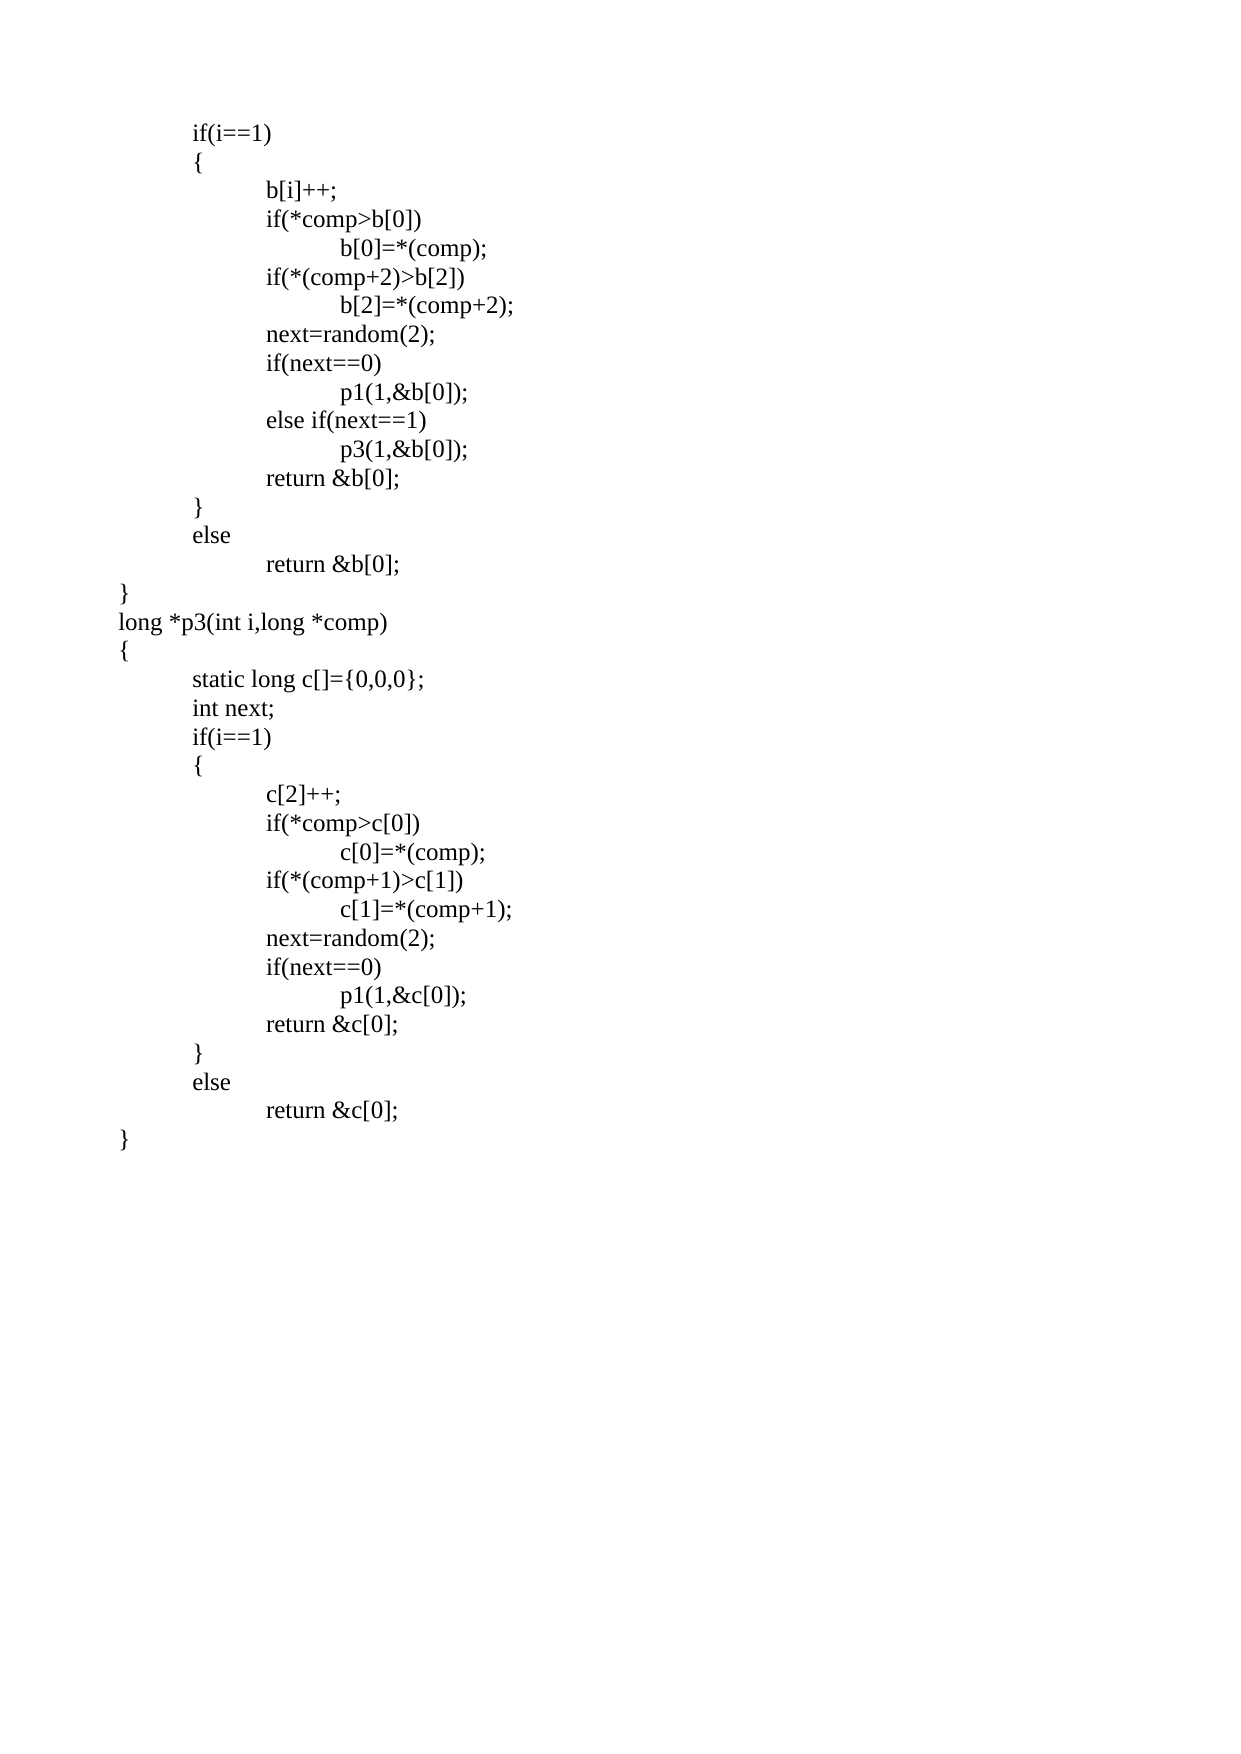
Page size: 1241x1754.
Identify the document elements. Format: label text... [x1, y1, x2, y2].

text return &b[0]; [118, 549, 1122, 578]
text if(*(comp+2)>b[2]) [118, 262, 1122, 291]
text } [118, 1038, 1122, 1067]
text } [118, 1124, 1122, 1153]
text p1(1,&b[0]); [118, 377, 1122, 406]
text if(next==0) [118, 348, 1122, 377]
text else if(next==1) [118, 406, 1122, 434]
text b[0]=*(comp); [118, 233, 1122, 262]
text if(*comp>c[0]) [118, 808, 1122, 837]
text c[1]=*(comp+1); [118, 894, 1122, 923]
text int next; [118, 693, 1122, 722]
text b[i]++; [118, 176, 1122, 204]
text p1(1,&c[0]); [118, 981, 1122, 1009]
text return &c[0]; [118, 1009, 1122, 1038]
text { [118, 147, 1122, 176]
text if(i==1) [118, 722, 1122, 751]
text return &c[0]; [118, 1096, 1122, 1124]
text { [118, 636, 1122, 664]
text return &b[0]; [118, 463, 1122, 492]
text } [118, 492, 1122, 521]
text b[2]=*(comp+2); [118, 291, 1122, 319]
text c[2]++; [118, 779, 1122, 808]
text if(i==1) [118, 118, 1122, 147]
text next=random(2); [118, 319, 1122, 348]
text if(next==0) [118, 952, 1122, 981]
text { [118, 751, 1122, 779]
text c[0]=*(comp); [118, 837, 1122, 866]
text next=random(2); [118, 923, 1122, 952]
text p3(1,&b[0]); [118, 434, 1122, 463]
text if(*(comp+1)>c[1]) [118, 866, 1122, 894]
text if(*comp>b[0]) [118, 204, 1122, 233]
text else [118, 1067, 1122, 1096]
text static long c[]={0,0,0}; [118, 664, 1122, 693]
text else [118, 521, 1122, 549]
text long *p3(int i,long *comp) [118, 607, 1122, 636]
text } [118, 578, 1122, 607]
